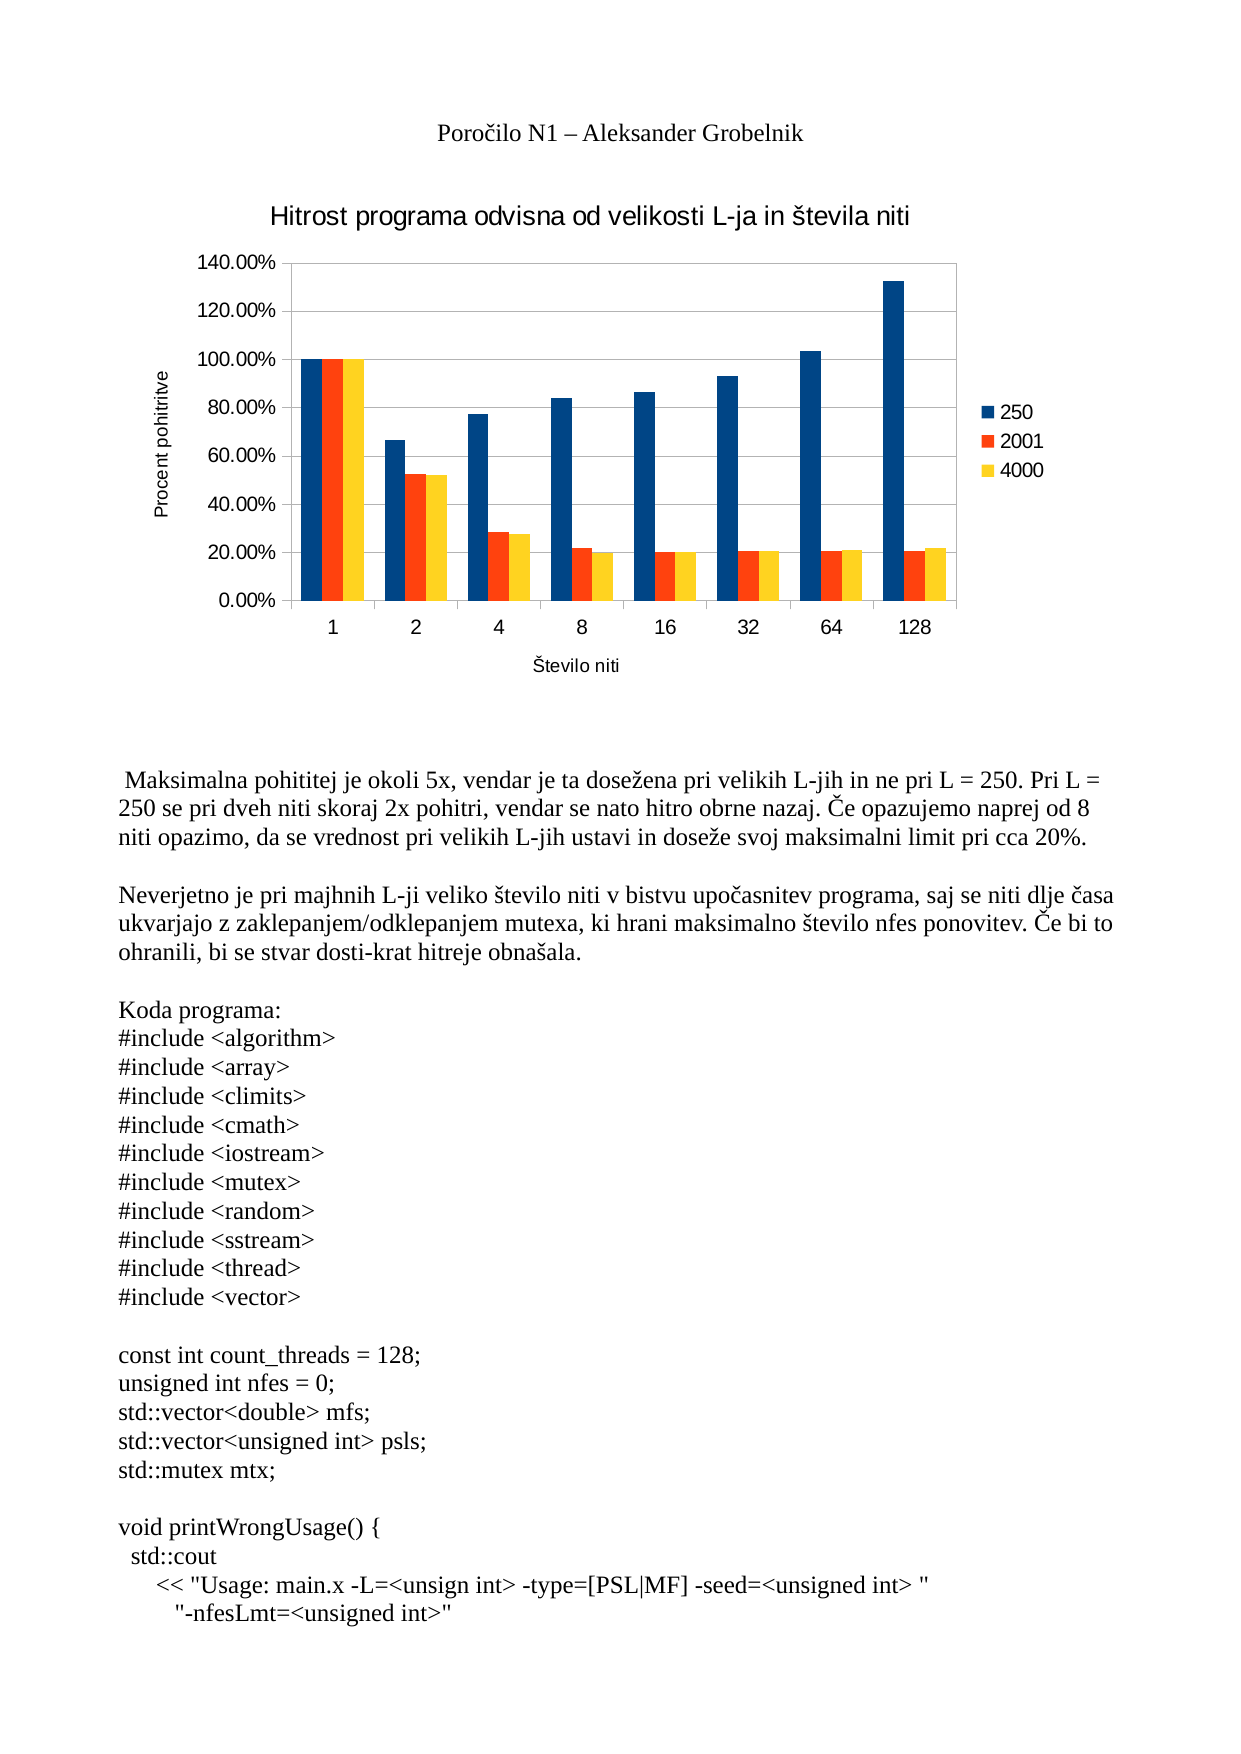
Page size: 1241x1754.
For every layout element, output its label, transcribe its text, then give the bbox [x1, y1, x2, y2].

text unsigned int nfes = 0; [118, 1368, 1122, 1397]
text void printWrongUsage() { [118, 1512, 1122, 1541]
text std::vector<unsigned int> psls; [118, 1426, 1122, 1455]
text #include <array> [118, 1052, 1122, 1081]
text Maksimalna pohititej je okoli 5x, vendar je ta dosežena pri velikih L-jih in ne pri L = 250. Pri L = 250 se pri dveh niti skoraj 2x pohitri, vendar se nato hitro obrne nazaj. Če opazujemo naprej od 8 niti opazimo, da se vrednost pri velikih L-jih ustavi in doseže svoj maksimalni limit pri cca 20%. Neverjetno je pri majhnih L-ji veliko število niti v bistvu upočasnitev programa, saj se niti dlje časa ukvarjajo z zaklepanjem/odklepanjem mutexa, ki hrani maksimalno število nfes ponovitev. Če bi to ohranili, bi se stvar dosti-krat hitreje obnašala. Koda programa: #include <algorithm> [118, 765, 1122, 1052]
text std::cout [118, 1541, 1122, 1570]
text "-nfesLmt=<unsigned int>" [118, 1598, 1122, 1627]
text std::vector<double> mfs; [118, 1397, 1122, 1426]
text #include <sstream> [118, 1225, 1122, 1253]
text #include <iostream> [118, 1138, 1122, 1167]
text #include <thread> [118, 1253, 1122, 1282]
text #include <mutex> [118, 1167, 1122, 1196]
text std::mutex mtx; [118, 1455, 1122, 1483]
text << "Usage: main.x -L=<unsign int> -type=[PSL|MF] -seed=<unsigned int> " [118, 1570, 1122, 1598]
text Poročilo N1 – Aleksander Grobelnik [118, 118, 1122, 147]
text const int count_threads = 128; [118, 1340, 1122, 1368]
text #include <random> [118, 1196, 1122, 1225]
text #include <cmath> [118, 1110, 1122, 1138]
text #include <climits> [118, 1081, 1122, 1110]
text #include <vector> [118, 1282, 1122, 1311]
